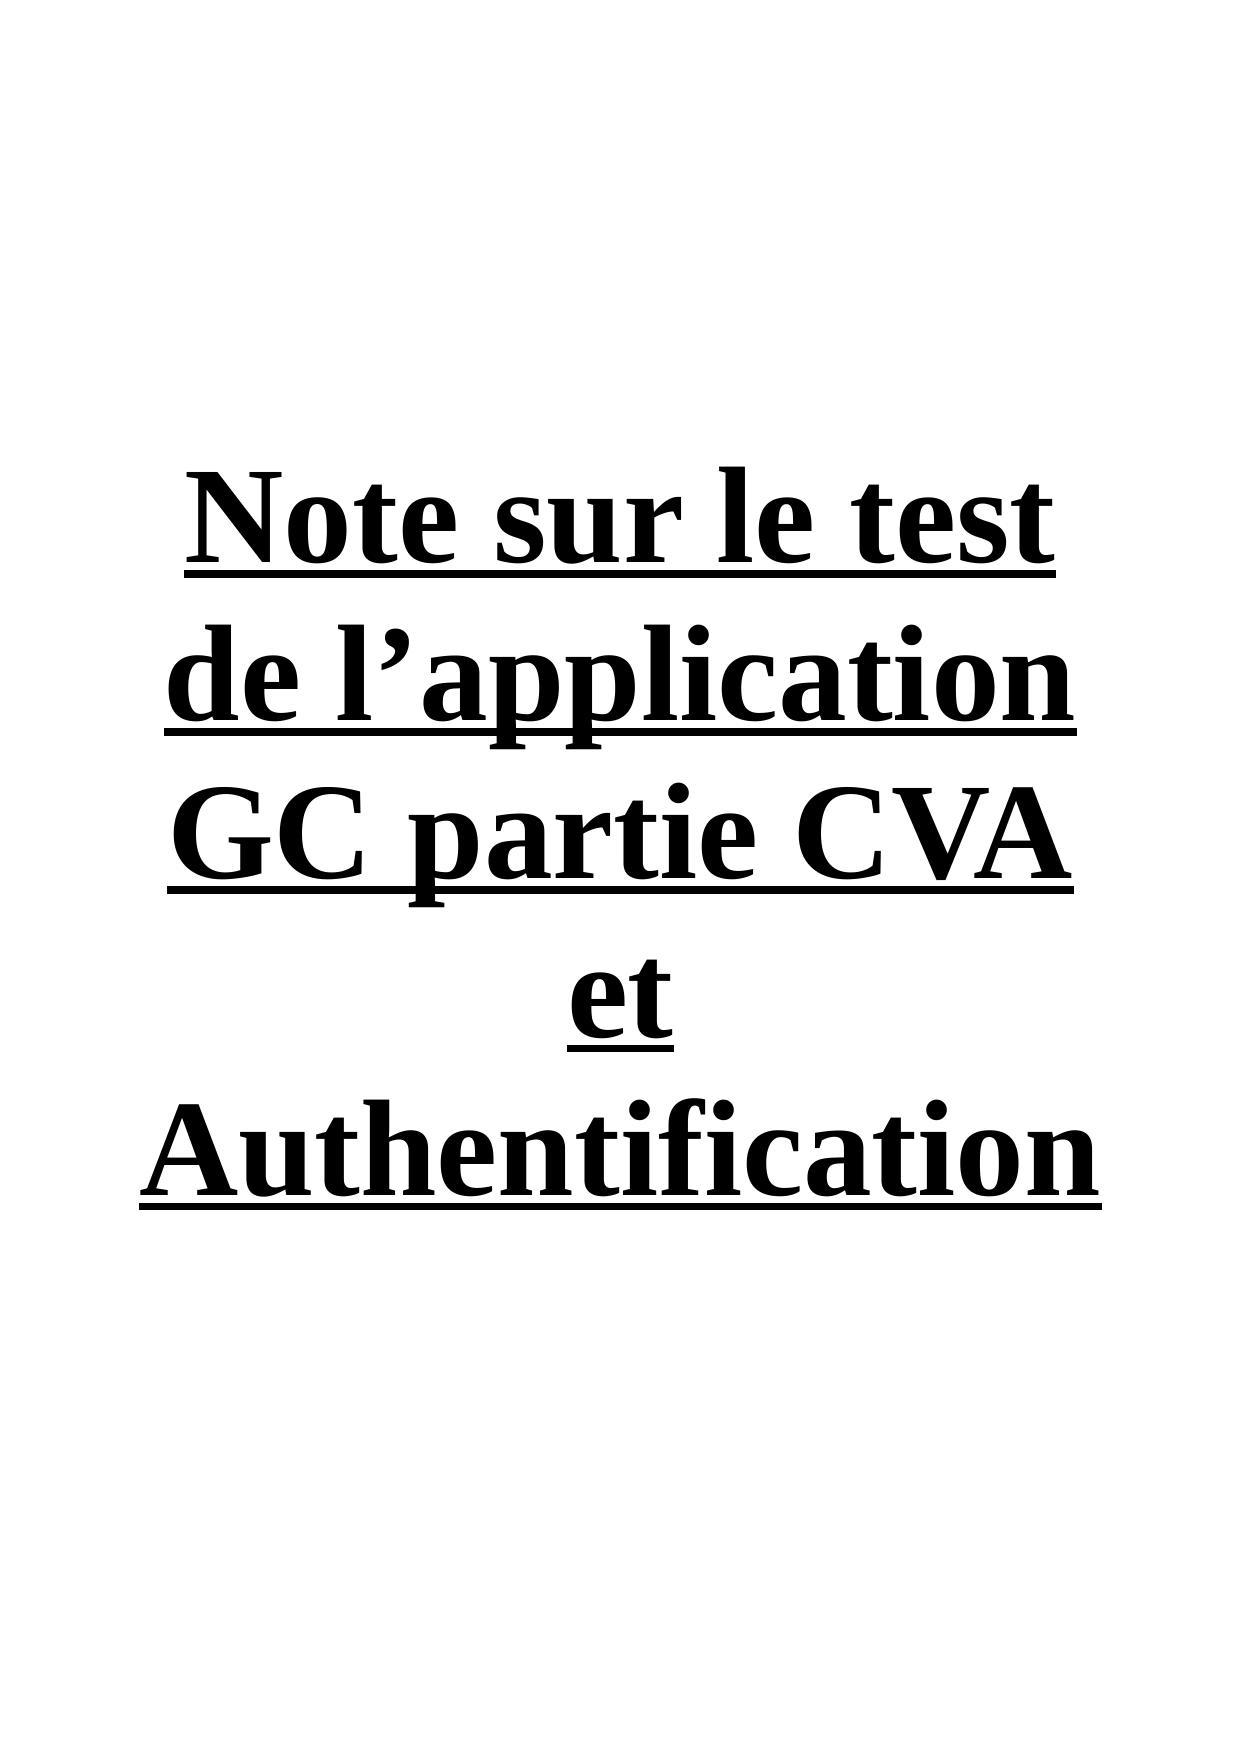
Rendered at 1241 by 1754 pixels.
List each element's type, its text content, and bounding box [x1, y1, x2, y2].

text Note sur le test de l’application GC partie CVA et Authentification [118, 434, 1122, 1225]
